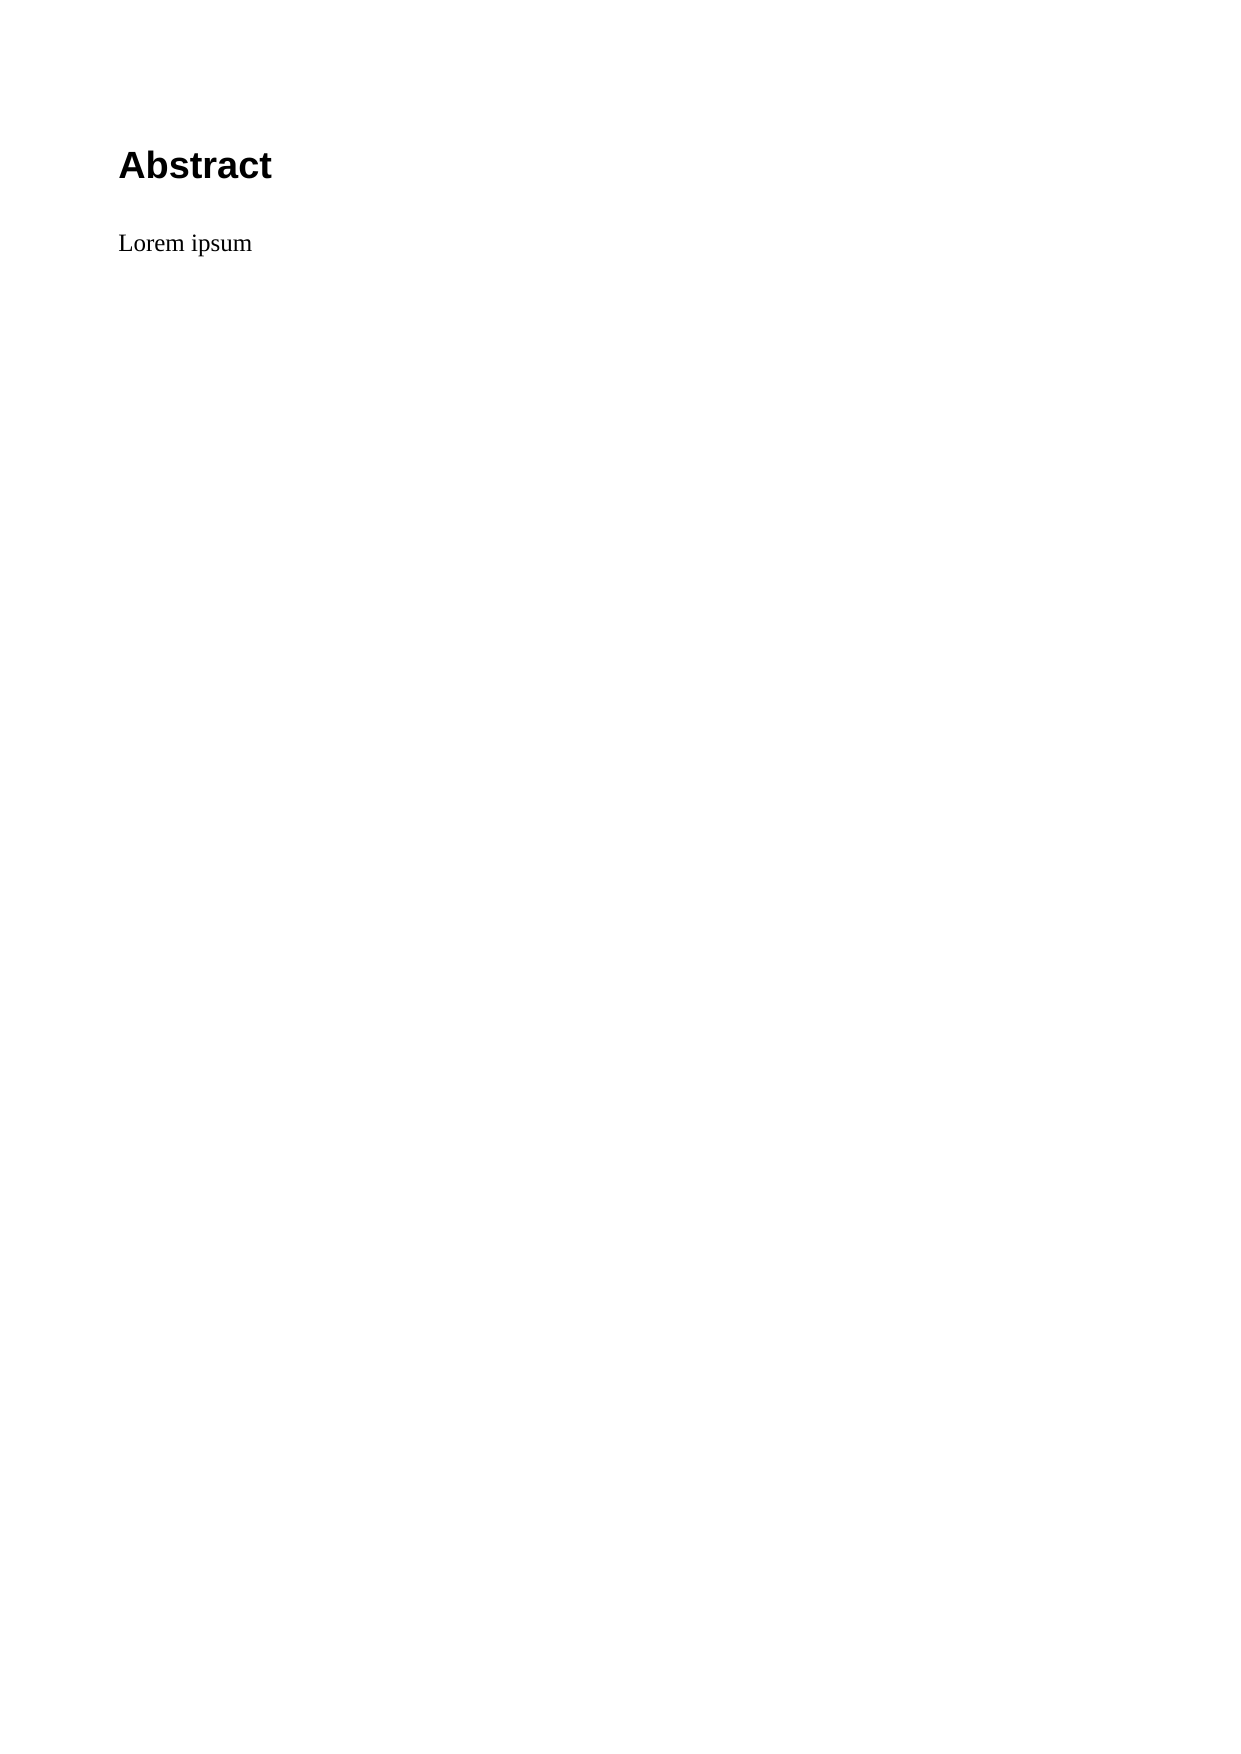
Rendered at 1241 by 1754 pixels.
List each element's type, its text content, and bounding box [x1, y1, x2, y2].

text Lorem ipsum [118, 228, 1122, 257]
subtitle Abstract [118, 143, 1122, 187]
